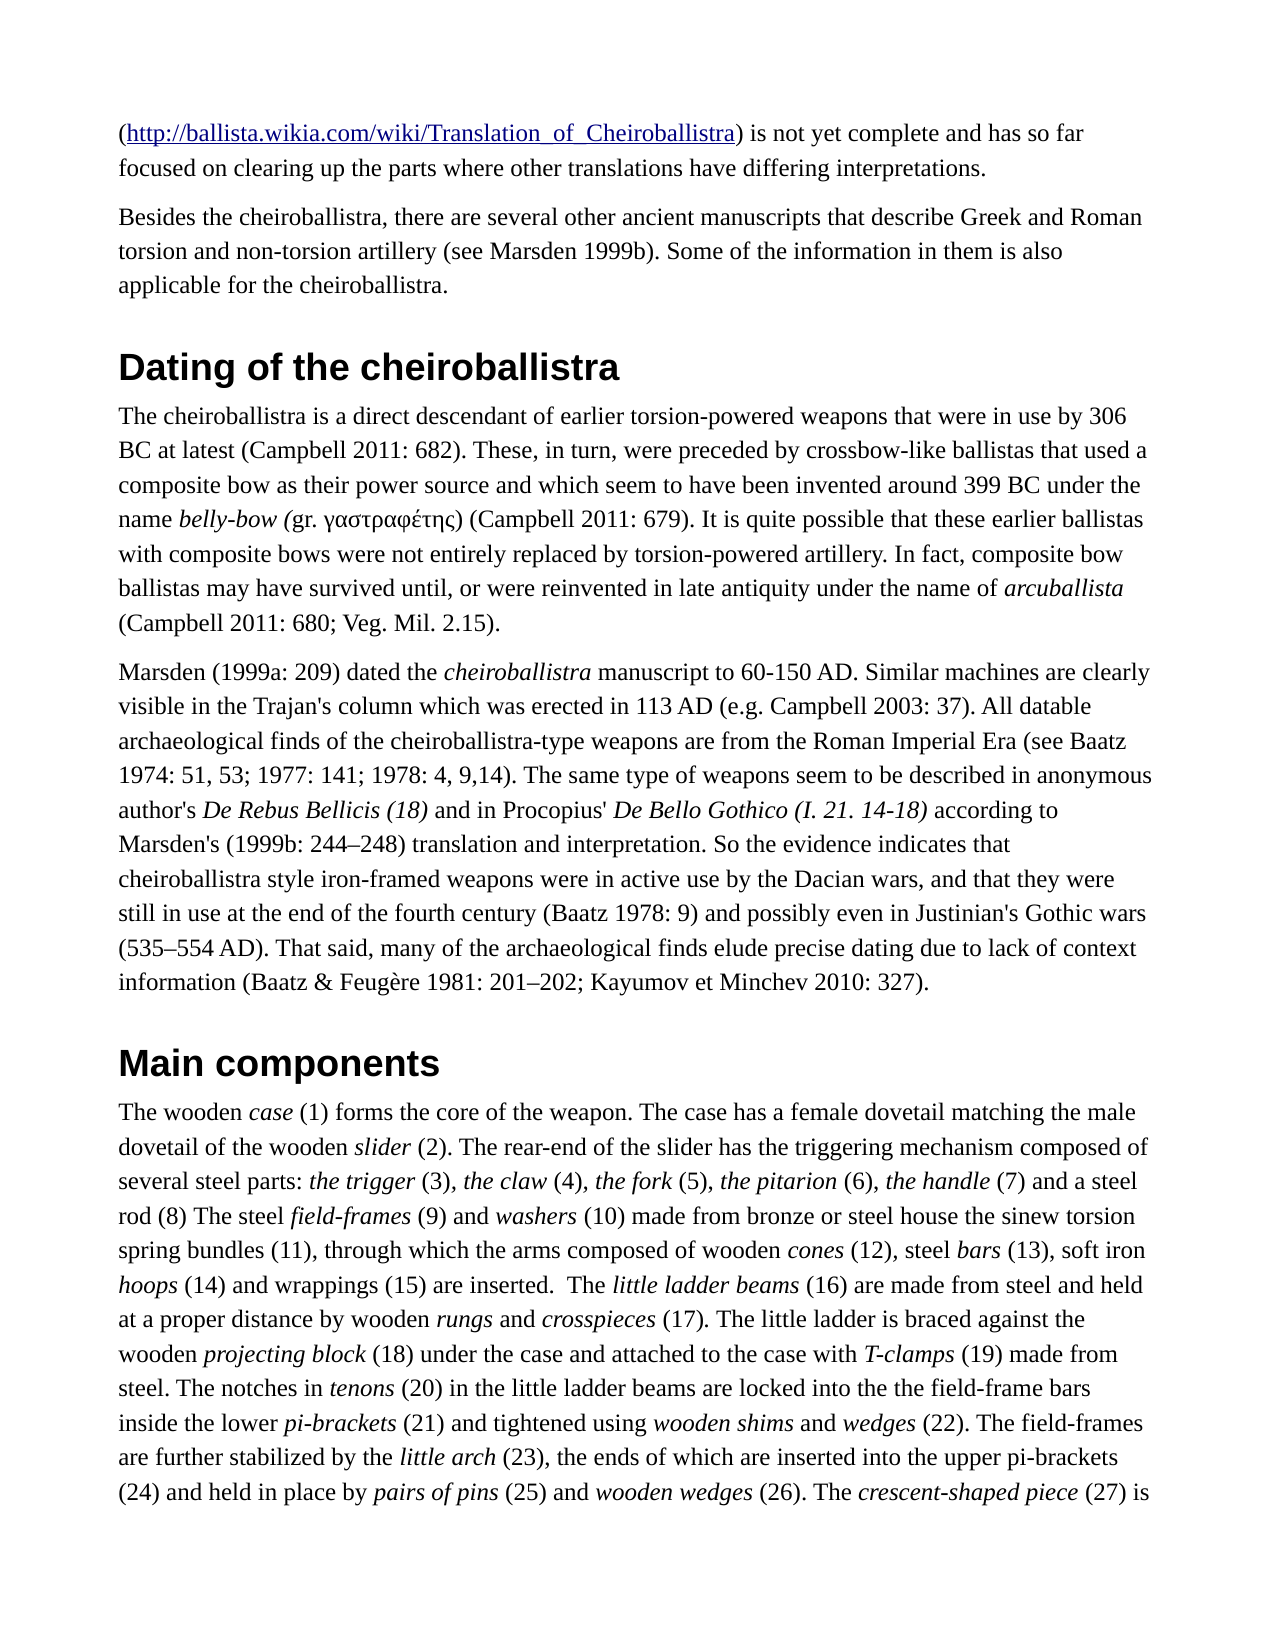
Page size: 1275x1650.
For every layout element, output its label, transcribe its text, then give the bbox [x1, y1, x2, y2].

subtitle Dating of the cheiroballistra [118, 345, 1157, 388]
text Marsden (1999a: 209) dated the cheiroballistra manuscript to 60-150 AD. Similar machines are clearly visible in the Trajan's column which was erected in 113 AD (e.g. Campbell 2003: 37). All datable archaeological finds of the cheiroballistra-type weapons are from the Roman Imperial Era (see Baatz 1974: 51, 53; 1977: 141; 1978: 4, 9,14). The same type of weapons seem to be described in anonymous author's De Rebus Bellicis (18) and in Procopius' De Bello Gothico (I. 21. 14-18) according to Marsden's (1999b: 244–248) translation and interpretation. So the evidence indicates that cheiroballistra style iron-framed weapons were in active use by the Dacian wars, and that they were still in use at the end of the fourth century (Baatz 1978: 9) and possibly even in Justinian's Gothic wars (535–554 AD). That said, many of the archaeological finds elude precise dating due to lack of context information (Baatz & Feugère 1981: 201–202; Kayumov et Minchev 2010: 327). [118, 657, 1157, 996]
text The cheiroballistra is a direct descendant of earlier torsion-powered weapons that were in use by 306 BC at latest (Campbell 2011: 682). These, in turn, were preceded by crossbow-like ballistas that used a composite bow as their power source and which seem to have been invented around 399 BC under the name belly-bow (gr. γαστραφέτης) (Campbell 2011: 679). It is quite possible that these earlier ballistas with composite bows were not entirely replaced by torsion-powered artillery. In fact, composite bow ballistas may have survived until, or were reinvented in late antiquity under the name of arcuballista (Campbell 2011: 680; Veg. Mil. 2.15). [118, 401, 1157, 636]
text (http://ballista.wikia.com/wiki/Translation_of_Cheiroballistra) is not yet complete and has so far focused on clearing up the parts where other translations have differing interpretations. [118, 118, 1157, 181]
text Besides the cheiroballistra, there are several other ancient manuscripts that describe Greek and Roman torsion and non-torsion artillery (see Marsden 1999b). Some of the information in them is also applicable for the cheiroballistra. [118, 202, 1157, 299]
subtitle Main components [118, 1041, 1157, 1085]
text The wooden case (1) forms the core of the weapon. The case has a female dovetail matching the male dovetail of the wooden slider (2). The rear-end of the slider has the triggering mechanism composed of several steel parts: the trigger (3), the claw (4), the fork (5), the pitarion (6), the handle (7) and a steel rod (8) The steel field-frames (9) and washers (10) made from bronze or steel house the sinew torsion spring bundles (11), through which the arms composed of wooden cones (12), steel bars (13), soft iron hoops (14) and wrappings (15) are inserted. The little ladder beams (16) are made from steel and held at a proper distance by wooden rungs and crosspieces (17). The little ladder is braced against the wooden projecting block (18) under the case and attached to the case with T-clamps (19) made from steel. The notches in tenons (20) in the little ladder beams are locked into the the field-frame bars inside the lower pi-brackets (21) and tightened using wooden shims and wedges (22). The field-frames are further stabilized by the little arch (23), the ends of which are inserted into the upper pi-brackets (24) and held in place by pairs of pins (25) and wooden wedges (26). The crescent-shaped piece (27) is [118, 1097, 1157, 1505]
